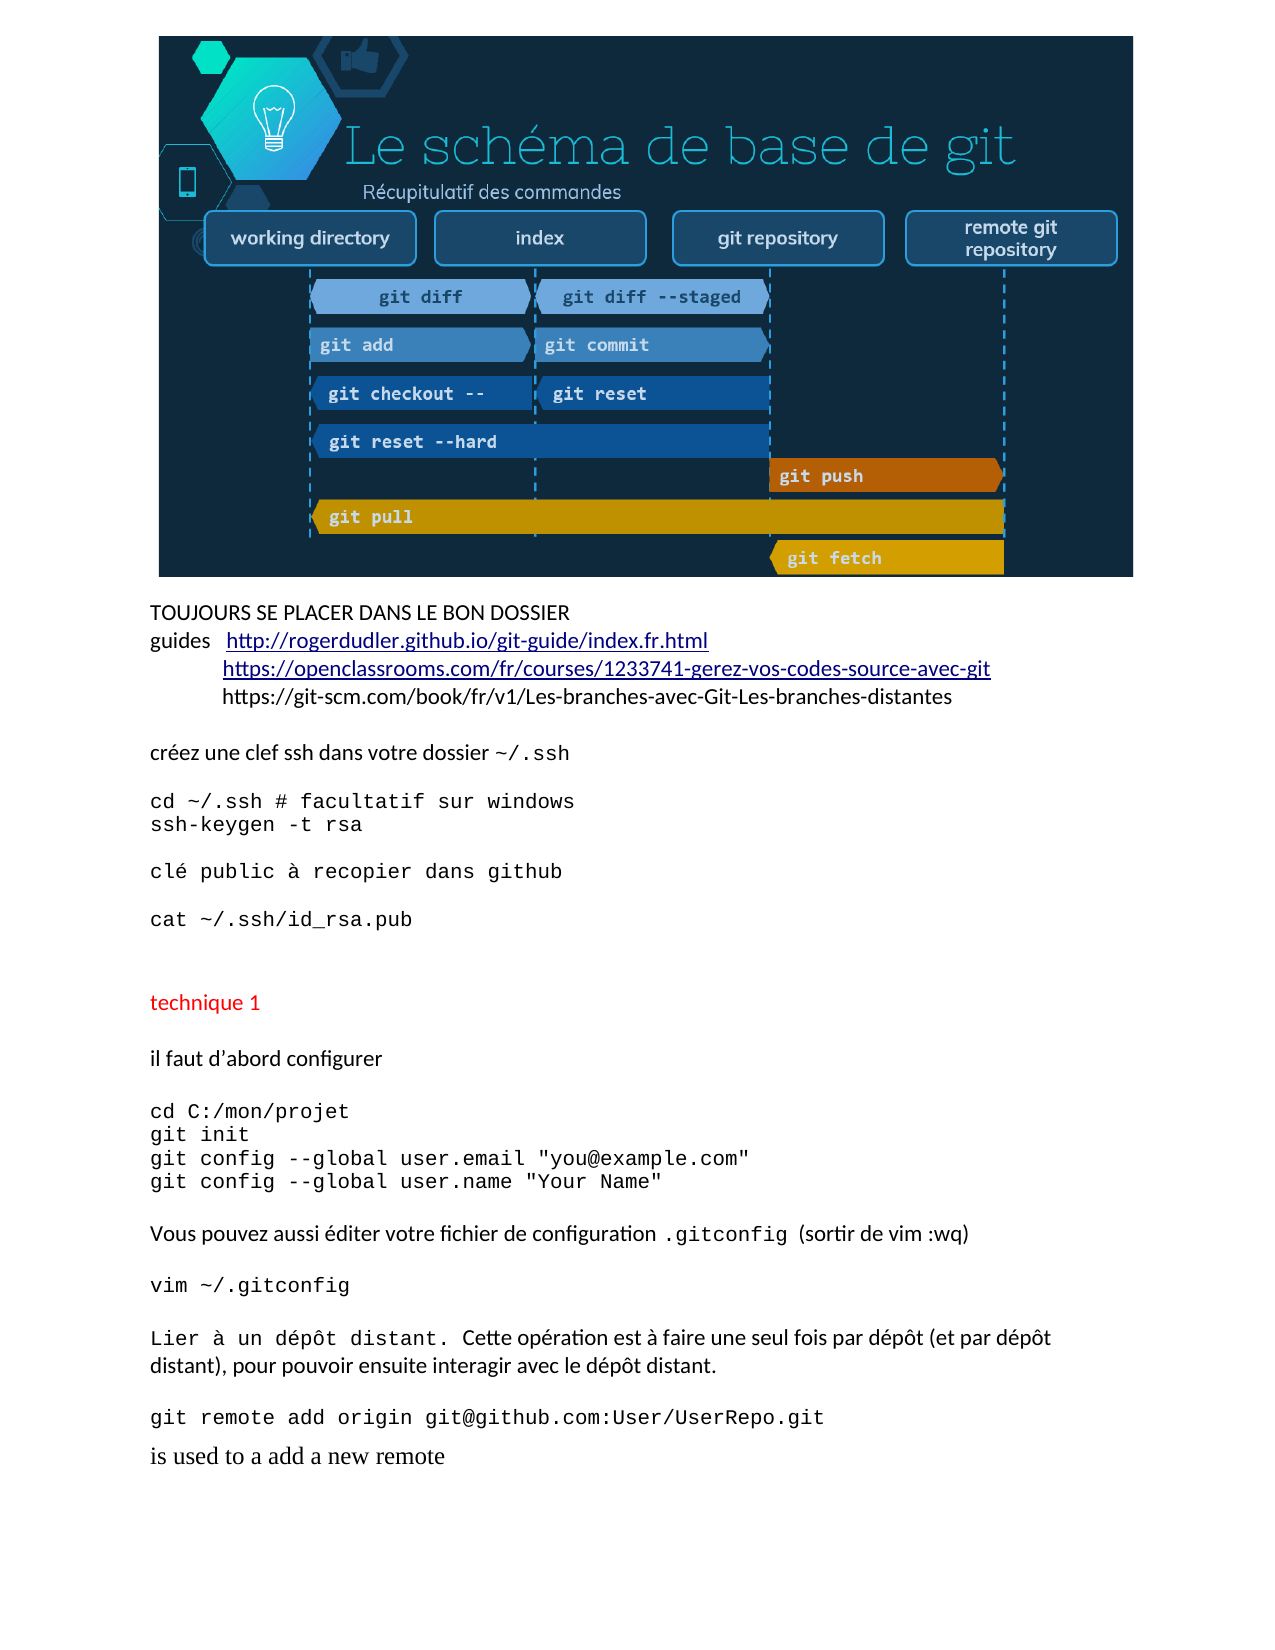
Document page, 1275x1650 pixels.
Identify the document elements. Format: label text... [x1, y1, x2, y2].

text is used to a add a new remote [150, 1441, 1125, 1470]
text clé public à recopier dans github [150, 862, 1125, 885]
text technique 1 [150, 988, 1125, 1017]
text cd C:/mon/projet [150, 1101, 1125, 1124]
text ssh-keygen -t rsa [150, 814, 1125, 838]
text https://git-scm.com/book/fr/v1/Les-branches-avec-Git-Les-branches-distantes [150, 682, 1125, 710]
text git config --global user.email "you@example.com" [150, 1148, 1125, 1172]
text git init [150, 1124, 1125, 1148]
text vim ~/.gitconfig [150, 1275, 1125, 1299]
text cd ~/.ssh # facultatif sur windows [150, 791, 1125, 814]
text cat ~/.ssh/id_rsa.pub [150, 909, 1125, 932]
text https://openclassrooms.com/fr/courses/1233741-gerez-vos-codes-source-avec-git [150, 654, 1125, 682]
text il faut d’abord configurer [150, 1044, 1125, 1073]
text créez une clef ssh dans votre dossier ~/.ssh [150, 738, 1125, 767]
text Vous pouvez aussi éditer votre fichier de configuration .gitconfig (sortir de vim :wq) [150, 1219, 1125, 1247]
text git remote add origin git@github.com:User/UserRepo.git [150, 1407, 1125, 1431]
text Lier à un dépôt distant. Cette opération est à faire une seul fois par dépôt (et par dépôt distant), pour pouvoir ensuite interagir avec le dépôt distant. [150, 1323, 1125, 1379]
text guides http://rogerdudler.github.io/git-guide/index.fr.html [150, 626, 1125, 654]
text git config --global user.name "Your Name" [150, 1172, 1125, 1195]
text TOUJOURS SE PLACER DANS LE BON DOSSIER [150, 598, 1125, 626]
